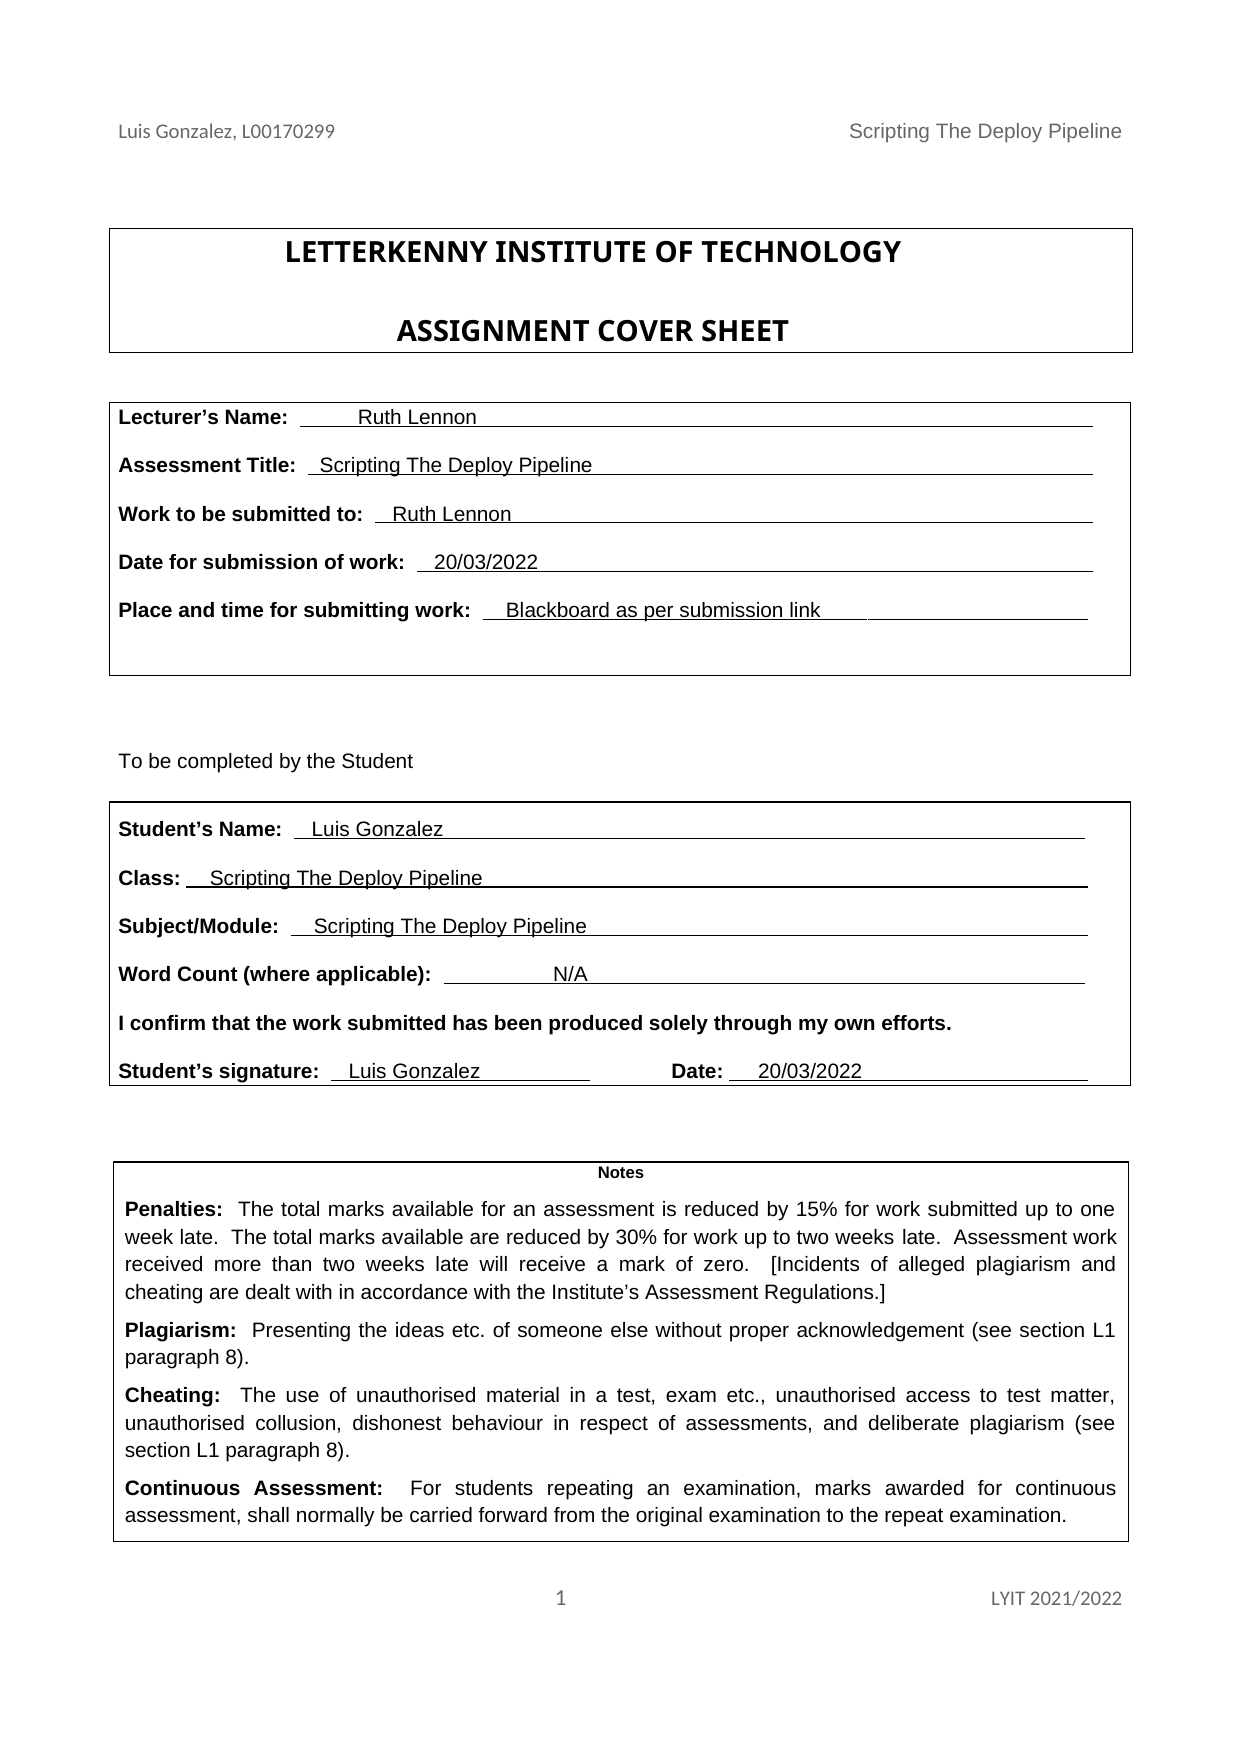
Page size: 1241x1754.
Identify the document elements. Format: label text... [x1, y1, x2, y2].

table_cell [113, 1542, 1128, 1577]
text Date for submission of work: 20/03/2022 [110, 547, 1130, 574]
text Student’s signature: Luis Gonzalez Date: 20/03/2022 [110, 1043, 1130, 1085]
table_header Notes Penalties: The total marks available for an assessment is reduced by 15% for work submitted up to one week late. The total marks available are reduced by 30% for work up to two weeks late. Assessment work received more than two weeks late will receive a mark of zero. [Incidents of alleged plagiarism and cheating are dealt with in accordance with the Institute’s Assessment Regulations.] Plagiarism: Presenting the ideas etc. of someone else without proper acknowledgement (see section L1 paragraph 8). Cheating: The use of unauthorised material in a test, exam etc., unauthorised access to test matter, unauthorised collusion, dishonest behaviour in respect of assessments, and deliberate plagiarism (see section L1 paragraph 8). Continuous Assessment: For students repeating an examination, marks awarded for continuous assessment, shall normally be carried forward from the original examination to the repeat examination. [114, 1163, 1128, 1541]
title LETTERKENNY INSTITUTE OF TECHNOLOGY [110, 229, 1132, 271]
text Subject/Module: Scripting The Deploy Pipeline [110, 898, 1130, 938]
text Place and time for submitting work: Blackboard as per submission link [110, 595, 1130, 622]
title ASSIGNMENT COVER SHEET [110, 307, 1132, 352]
text I confirm that the work submitted has been produced solely through my own efforts. [110, 995, 1130, 1034]
text To be completed by the Student [118, 749, 1122, 773]
text Class: Scripting The Deploy Pipeline [110, 850, 1130, 889]
text Work to be submitted to: Ruth Lennon [110, 498, 1130, 525]
text Word Count (where applicable): N/A [110, 947, 1130, 986]
text Lecturer’s Name: Ruth Lennon [110, 403, 1130, 429]
text Assessment Title: Scripting The Deploy Pipeline [110, 450, 1130, 477]
text Student’s Name: Luis Gonzalez [110, 803, 1130, 841]
